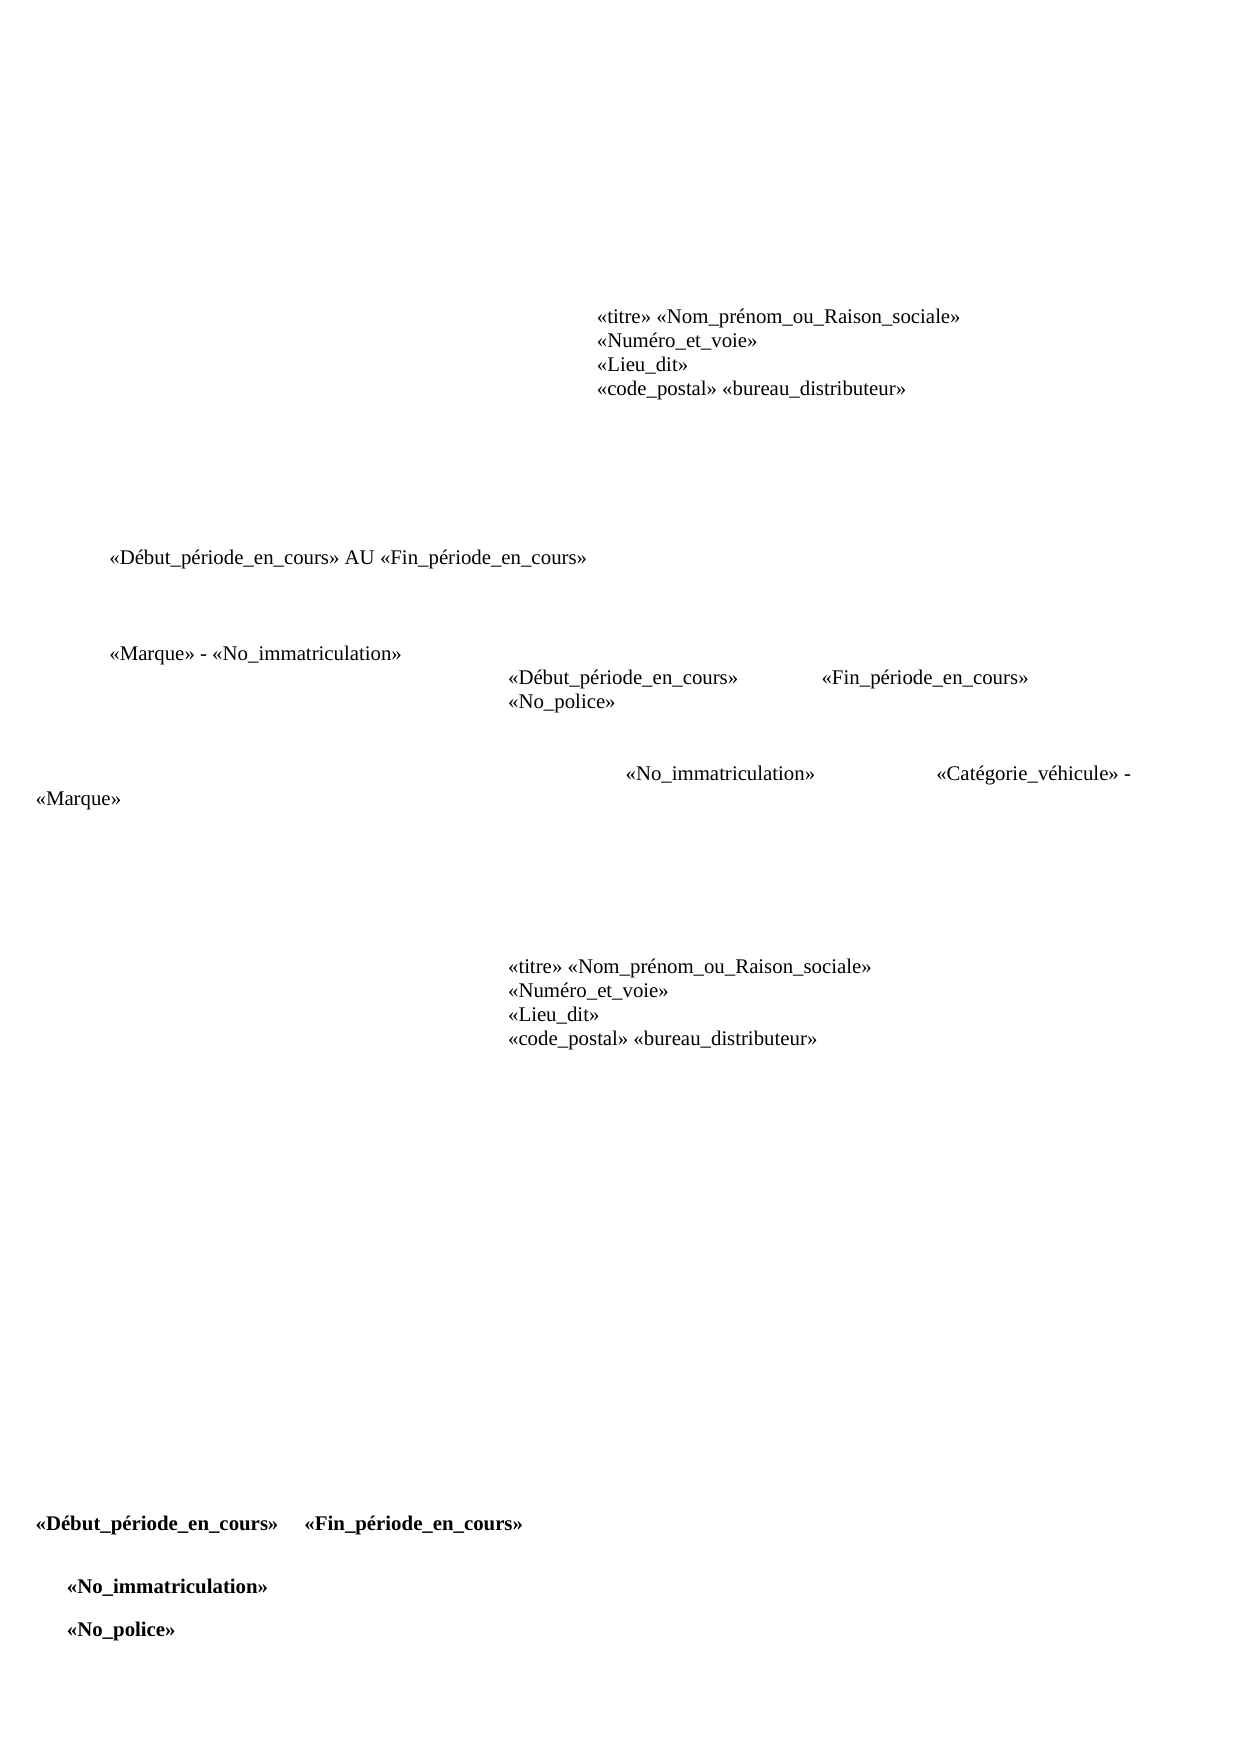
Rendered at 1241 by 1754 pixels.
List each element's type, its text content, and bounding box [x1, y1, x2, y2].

text «No_police» [35, 1617, 1217, 1641]
text «Lieu_dit» [35, 352, 1217, 376]
text «Numéro_et_voie» [35, 328, 1217, 352]
text «Marque» - «No_immatriculation» [35, 641, 1217, 665]
text «titre» «Nom_prénom_ou_Raison_sociale» [35, 954, 1217, 978]
text «Début_période_en_cours» AU «Fin_période_en_cours» [35, 545, 1217, 569]
text «No_immatriculation» [35, 1574, 1217, 1598]
text «Lieu_dit» [35, 1002, 1217, 1026]
text «code_postal» «bureau_distributeur» [35, 1026, 1217, 1050]
text «No_immatriculation» «Catégorie_véhicule» - «Marque» [35, 761, 1217, 809]
text «code_postal» «bureau_distributeur» [35, 376, 1217, 400]
text «Début_période_en_cours» «Fin_période_en_cours» «No_police» [257, 665, 1217, 713]
text «Début_période_en_cours» «Fin_période_en_cours» [35, 1511, 1217, 1535]
text «titre» «Nom_prénom_ou_Raison_sociale» [35, 304, 1217, 328]
text «Numéro_et_voie» [35, 978, 1217, 1002]
